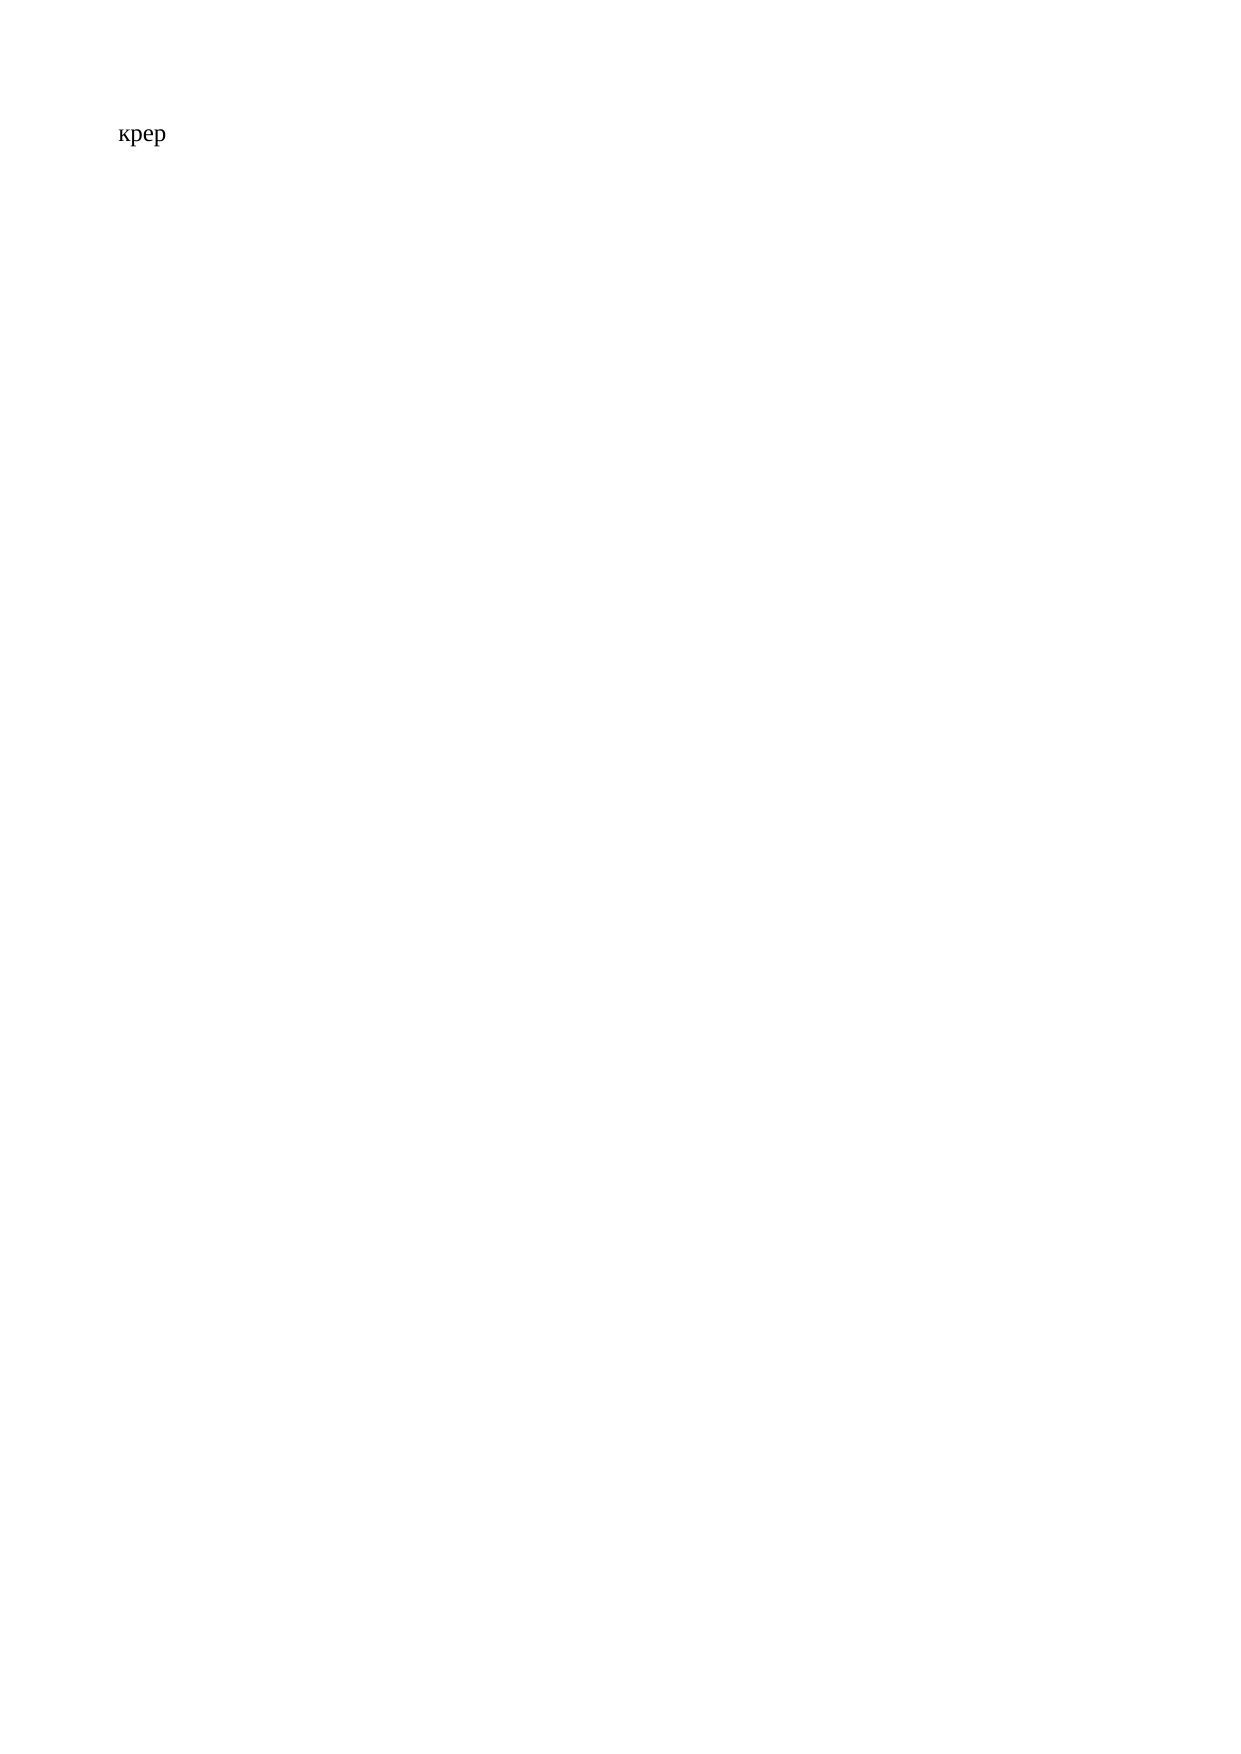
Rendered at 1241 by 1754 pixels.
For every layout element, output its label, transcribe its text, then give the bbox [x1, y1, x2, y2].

text крер [118, 118, 1122, 147]
